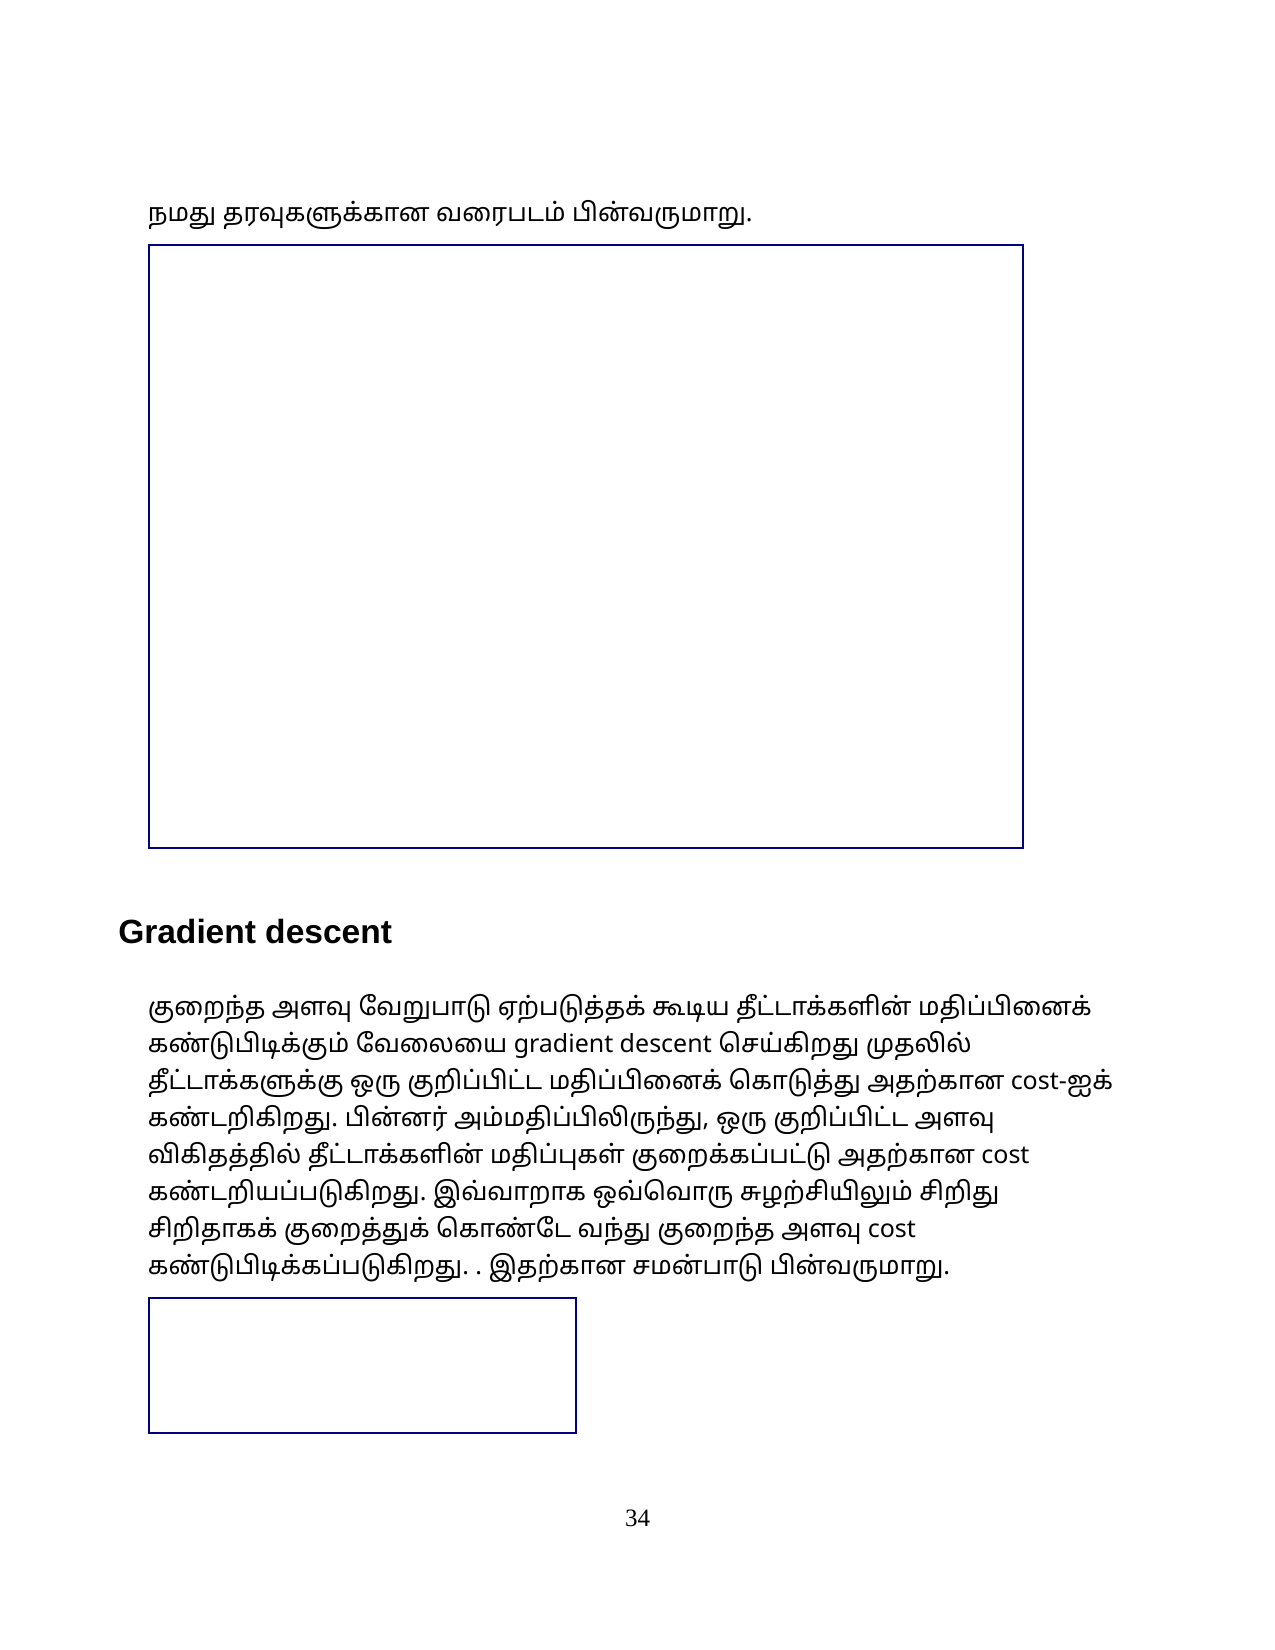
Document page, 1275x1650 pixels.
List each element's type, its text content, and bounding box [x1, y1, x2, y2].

text குறைந்த அளவு வேறுபாடு ஏற்படுத்தக் கூடிய தீட்டாக்களின் மதிப்பினைக் கண்டுபிடிக்கும் வேலையை gradient descent செய்கிறது முதலில் தீட்டாக்களுக்கு ஒரு குறிப்பிட்ட மதிப்பினைக் கொடுத்து அதற்கான cost-ஐக் கண்டறிகிறது. பின்னர் அம்மதிப்பிலிருந்து, ஒரு குறிப்பிட்ட அளவு விகிதத்தில் தீட்டாக்களின் மதிப்புகள் குறைக்கப்பட்டு அதற்கான cost கண்டறியப்படுகிறது. இவ்வாறாக ஒவ்வொரு சுழற்சியிலும் சிறிது சிறிதாகக் குறைத்துக் கொண்டே வந்து குறைந்த அளவு cost கண்டுபிடிக்கப்படுகிறது. . இதற்கான சமன்பாடு பின்வருமாறு. [118, 963, 1157, 1284]
text நமது தரவுகளுக்கான வரைபடம் பின்வருமாறு. [118, 165, 1157, 231]
subtitle Gradient descent [118, 912, 1157, 951]
